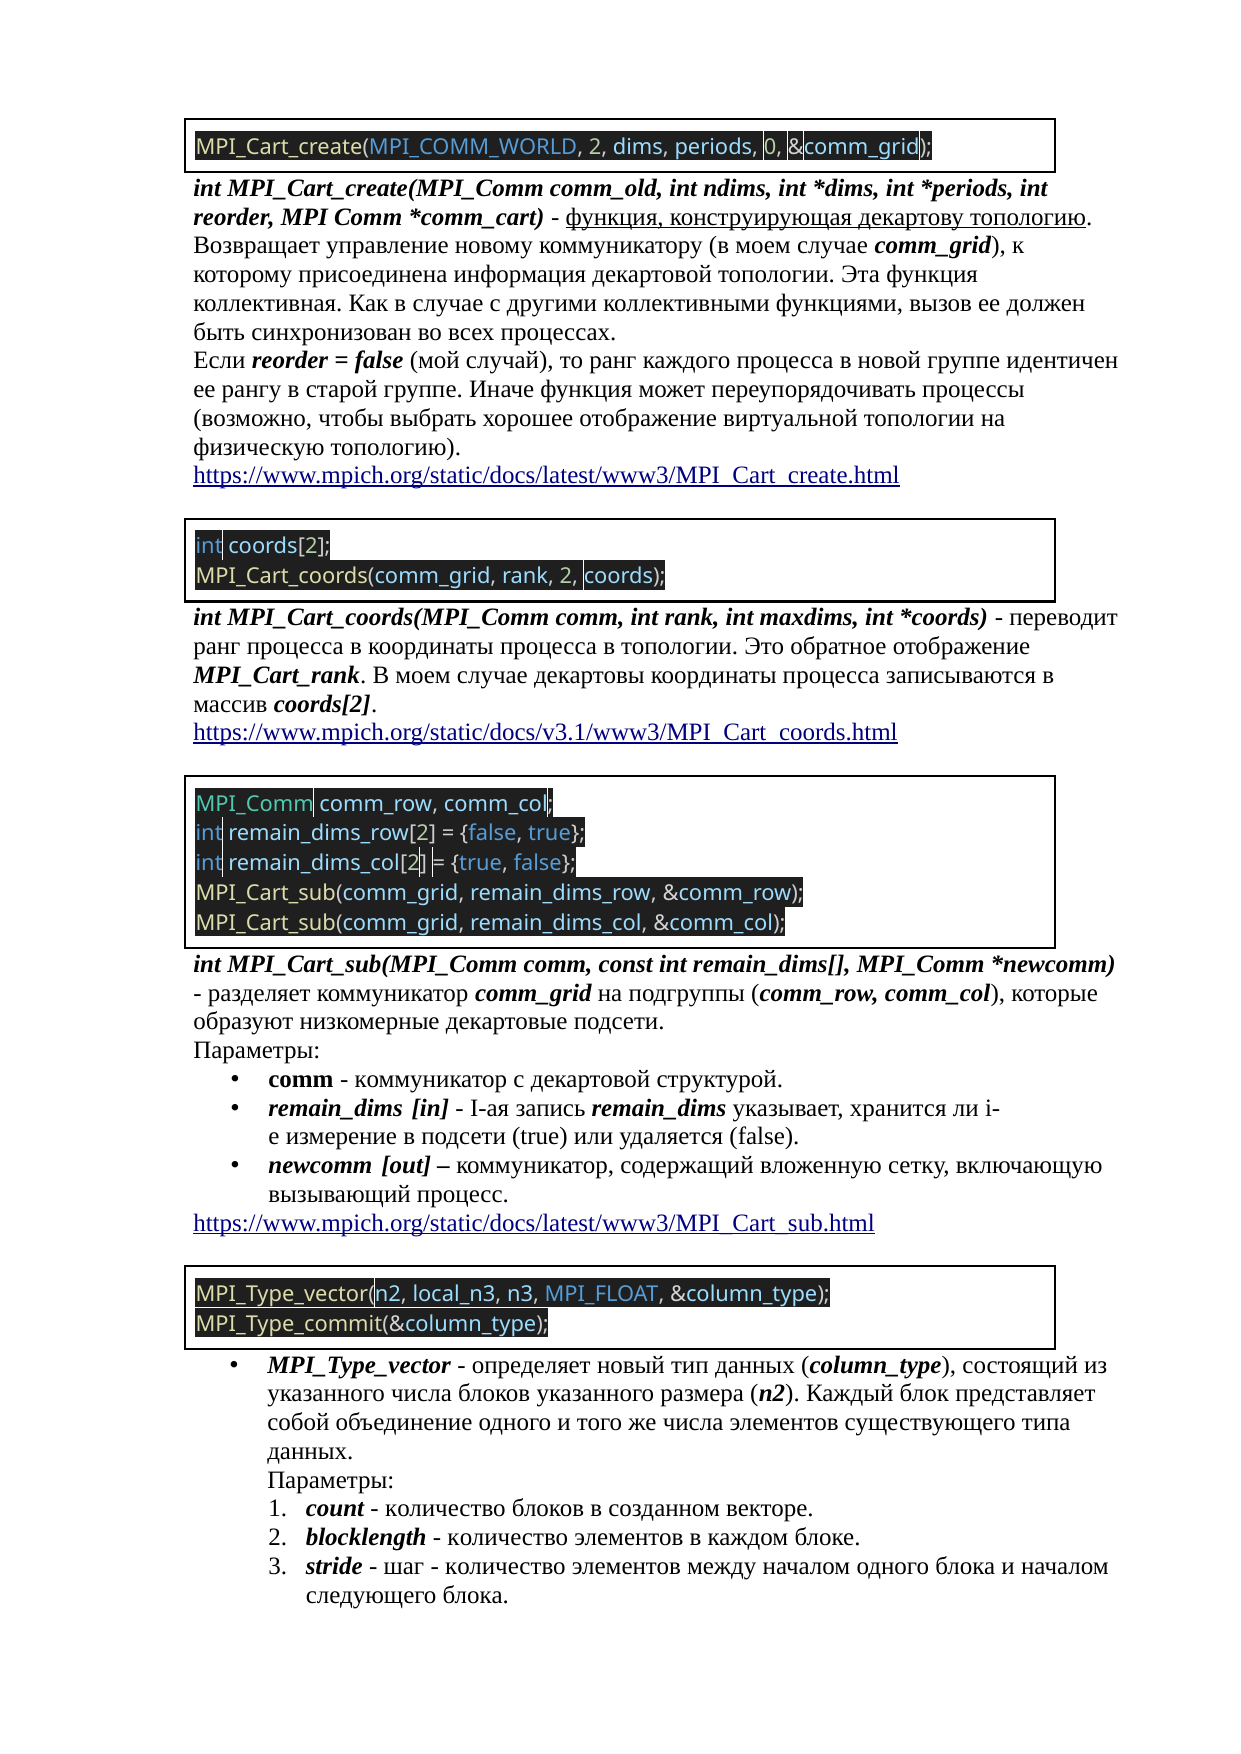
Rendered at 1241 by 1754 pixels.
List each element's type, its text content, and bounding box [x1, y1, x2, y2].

list remain_dims [in] - I-ая запись remain_dims указывает, хранится ли i-е измерение в подсети (true) или удаляется (false). [231, 1093, 1122, 1150]
text https://www.mpich.org/static/docs/v3.1/www3/MPI_Cart_coords.html [193, 717, 1122, 746]
list MPI_Type_vector - определяет новый тип данных (column_type), состоящий из указанного числа блоков указанного размера (n2). Каждый блок представляет собой объединение одного и того же числа элементов существующего типа данных. [229, 1350, 1122, 1465]
text Возвращает управление новому коммуникатору (в моем случае comm_grid), к которому присоединена информация декартовой топологии. Эта функция коллективная. Как в случае с другими коллективными функциями, вызов ее должен быть синхронизован во всех процессах. [193, 230, 1122, 345]
table_header int coords[2]; MPI_Cart_coords(comm_grid, rank, 2, coords); [186, 520, 1054, 600]
table_header MPI_Comm comm_row, comm_col; int remain_dims_row[2] = {false, true}; int remain_dims_col[2] = {true, false}; MPI_Cart_sub(comm_grid, remain_dims_row, &comm_row); MPI_Cart_sub(comm_grid, remain_dims_col, &comm_col); [186, 777, 1054, 947]
list Параметры: [229, 1465, 1122, 1493]
table_header MPI_Cart_create(MPI_COMM_WORLD, 2, dims, periods, 0, &comm_grid); [186, 120, 1054, 171]
list blocklength - количество элементов в каждом блоке. [268, 1522, 1122, 1551]
table_header MPI_Type_vector(n2, local_n3, n3, MPI_FLOAT, &column_type); MPI_Type_commit(&column_type); [186, 1267, 1054, 1348]
text https://www.mpich.org/static/docs/latest/www3/MPI_Cart_sub.html [193, 1208, 1122, 1236]
text Если reorder = false (мой случай), то ранг каждого процесса в новой группе идентичен ее рангу в старой группе. Иначе функция может переупорядочивать процессы (возможно, чтобы выбрать хорошее отображение виртуальной топологии на физическую топологию). [193, 345, 1122, 460]
list newcomm [out] – коммуникатор, содержащий вложенную сетку, включающую вызывающий процесс. [231, 1150, 1122, 1208]
text int MPI_Cart_coords(MPI_Comm comm, int rank, int maxdims, int *coords) - переводит ранг процесса в координаты процесса в топологии. Это обратное отображение MPI_Cart_rank. В моем случае декартовы координаты процесса записываются в массив coords[2]. [193, 602, 1122, 717]
text int MPI_Cart_sub(MPI_Comm comm, const int remain_dims[], MPI_Comm *newcomm) - разделяет коммуникатор comm_grid на подгруппы (comm_row, comm_col), которые образуют низкомерные декартовые подсети. [193, 949, 1122, 1035]
list comm - коммуникатор с декартовой структурой. [231, 1064, 1122, 1093]
text Параметры: [193, 1035, 1122, 1064]
text int MPI_Cart_create(MPI_Comm comm_old, int ndims, int *dims, int *periods, int reorder, MPI Comm *comm_cart) - функция, конструирующая декартову топологию. [193, 173, 1122, 230]
text https://www.mpich.org/static/docs/latest/www3/MPI_Cart_create.html [193, 460, 1122, 489]
list stride - шаг - количество элементов между началом одного блока и началом следующего блока. [268, 1551, 1122, 1608]
list count - количество блоков в созданном векторе. [268, 1493, 1122, 1522]
